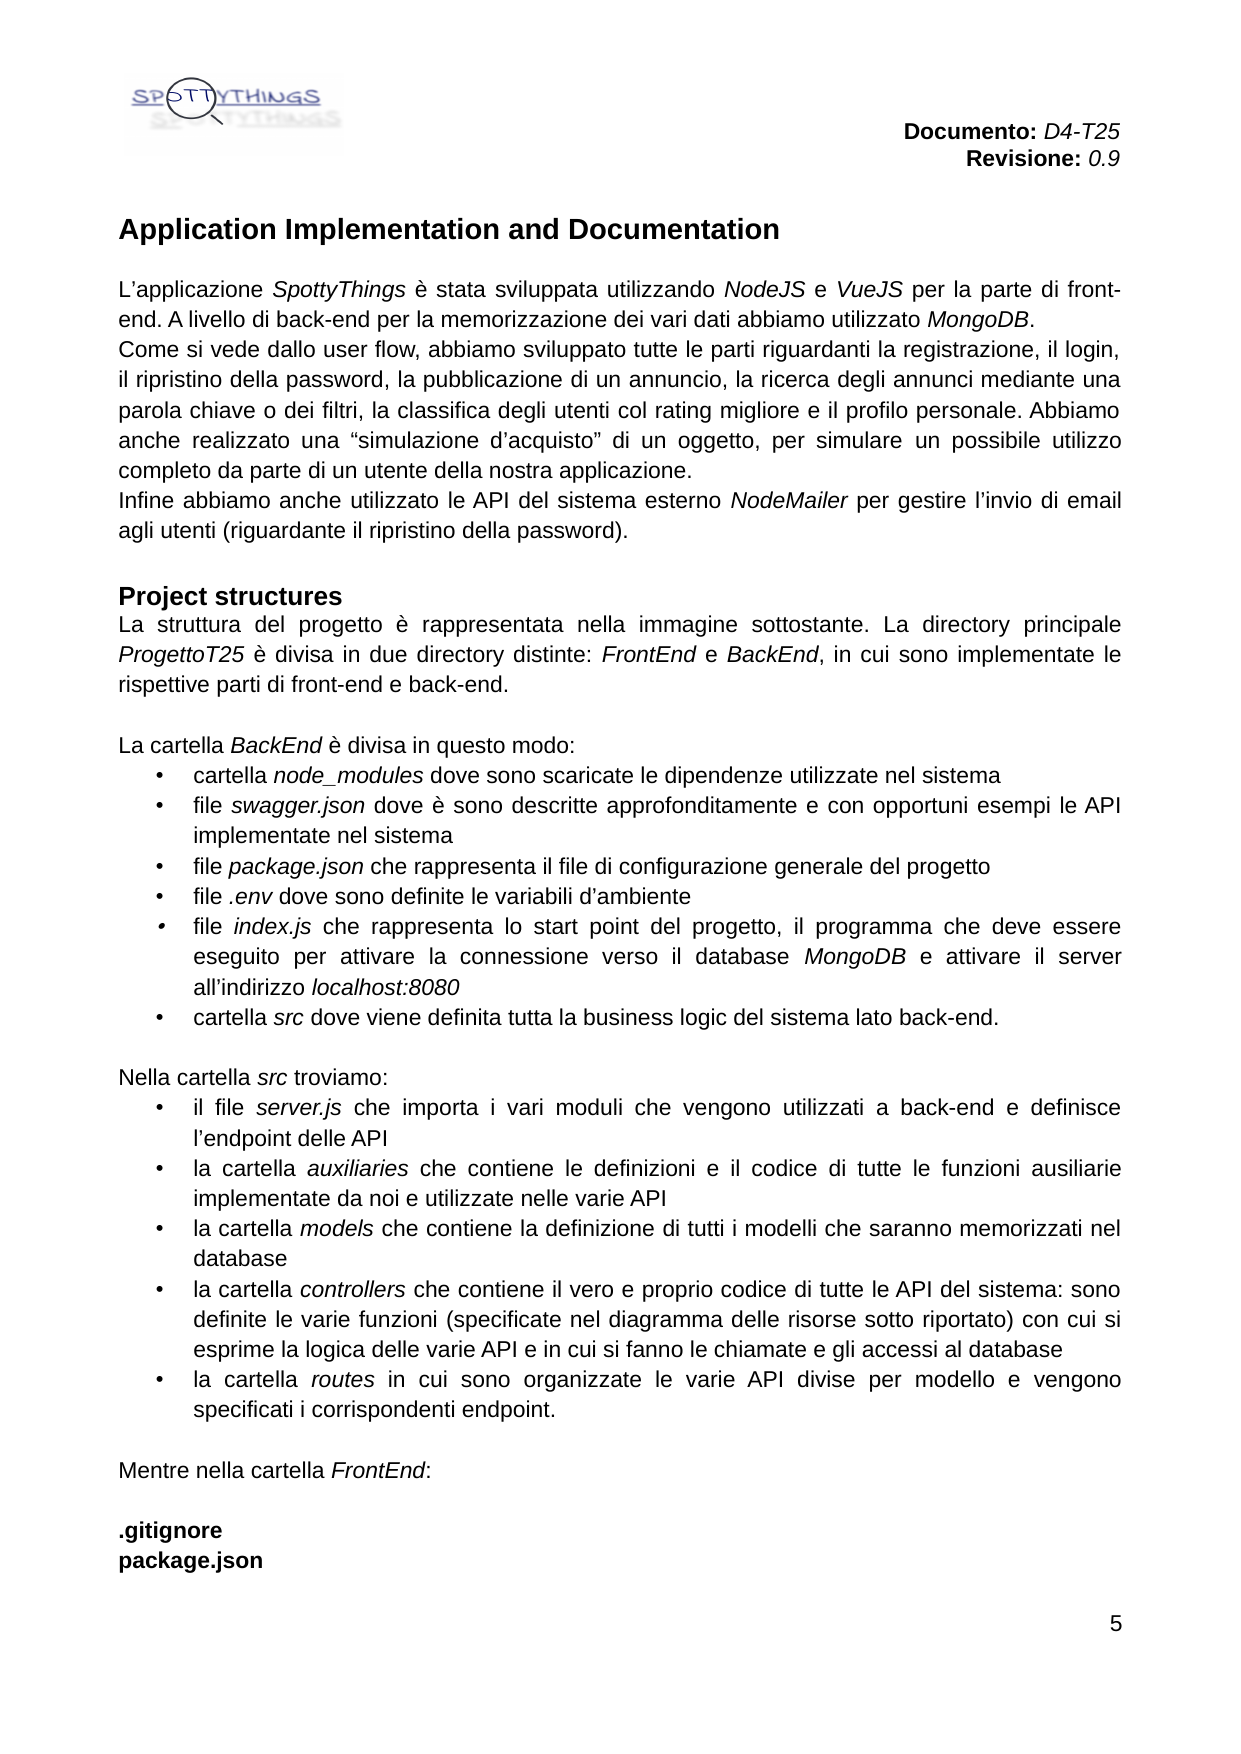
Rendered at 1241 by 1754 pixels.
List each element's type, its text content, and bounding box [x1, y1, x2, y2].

text Come si vede dallo user flow, abbiamo sviluppato tutte le parti riguardanti la registrazione, il login, il ripristino della password, la pubblicazione di un annuncio, la ricerca degli annunci mediante una parola chiave o dei filtri, la classifica degli utenti col rating migliore e il profilo personale. Abbiamo anche realizzato una “simulazione d’acquisto” di un oggetto, per simulare un possibile utilizzo completo da parte di un utente della nostra applicazione. [118, 336, 1122, 483]
list file swagger.json dove è sono descritte approfonditamente e con opportuni esempi le API implementate nel sistema [156, 792, 1122, 849]
list file index.js che rappresenta lo start point del progetto, il programma che deve essere eseguito per attivare la connessione verso il database MongoDB e attivare il server all’indirizzo localhost:8080 [156, 913, 1122, 1000]
subtitle Project structures [118, 581, 1122, 611]
text Nella cartella src troviamo: [118, 1064, 1122, 1091]
list la cartella routes in cui sono organizzate le varie API divise per modello e vengono specificati i corrispondenti endpoint. [156, 1366, 1122, 1423]
list file package.json che rappresenta il file di configurazione generale del progetto [156, 853, 1122, 879]
picture [123, 73, 345, 156]
text La cartella BackEnd è divisa in questo modo: [118, 732, 1122, 758]
text L’applicazione SpottyThings è stata sviluppata utilizzando NodeJS e VueJS per la parte di front-end. A livello di back-end per la memorizzazione dei vari dati abbiamo utilizzato MongoDB. [118, 276, 1122, 332]
list file .env dove sono definite le variabili d’ambiente [156, 883, 1122, 909]
list il file server.js che importa i vari moduli che vengono utilizzati a back-end e definisce l’endpoint delle API [156, 1094, 1122, 1151]
subtitle Application Implementation and Documentation [118, 212, 1122, 246]
list cartella node_modules dove sono scaricate le dipendenze utilizzate nel sistema [156, 762, 1122, 788]
list la cartella auxiliaries che contiene le definizioni e il codice di tutte le funzioni ausiliarie implementate da noi e utilizzate nelle varie API [156, 1155, 1122, 1211]
text La struttura del progetto è rappresentata nella immagine sottostante. La directory principale ProgettoT25 è divisa in due directory distinte: FrontEnd e BackEnd, in cui sono implementate le rispettive parti di front-end e back-end. [118, 611, 1122, 698]
text Infine abbiamo anche utilizzato le API del sistema esterno NodeMailer per gestire l’invio di email agli utenti (riguardante il ripristino della password). [118, 487, 1122, 544]
text .gitignore [118, 1517, 1122, 1544]
list la cartella controllers che contiene il vero e proprio codice di tutte le API del sistema: sono definite le varie funzioni (specificate nel diagramma delle risorse sotto riportato) con cui si esprime la logica delle varie API e in cui si fanno le chiamate e gli accessi al database [156, 1276, 1122, 1362]
list la cartella models che contiene la definizione di tutti i modelli che saranno memorizzati nel database [156, 1215, 1122, 1272]
text Mentre nella cartella FrontEnd: [118, 1457, 1122, 1483]
text package.json [118, 1547, 1122, 1574]
list cartella src dove viene definita tutta la business logic del sistema lato back-end. [156, 1004, 1122, 1030]
